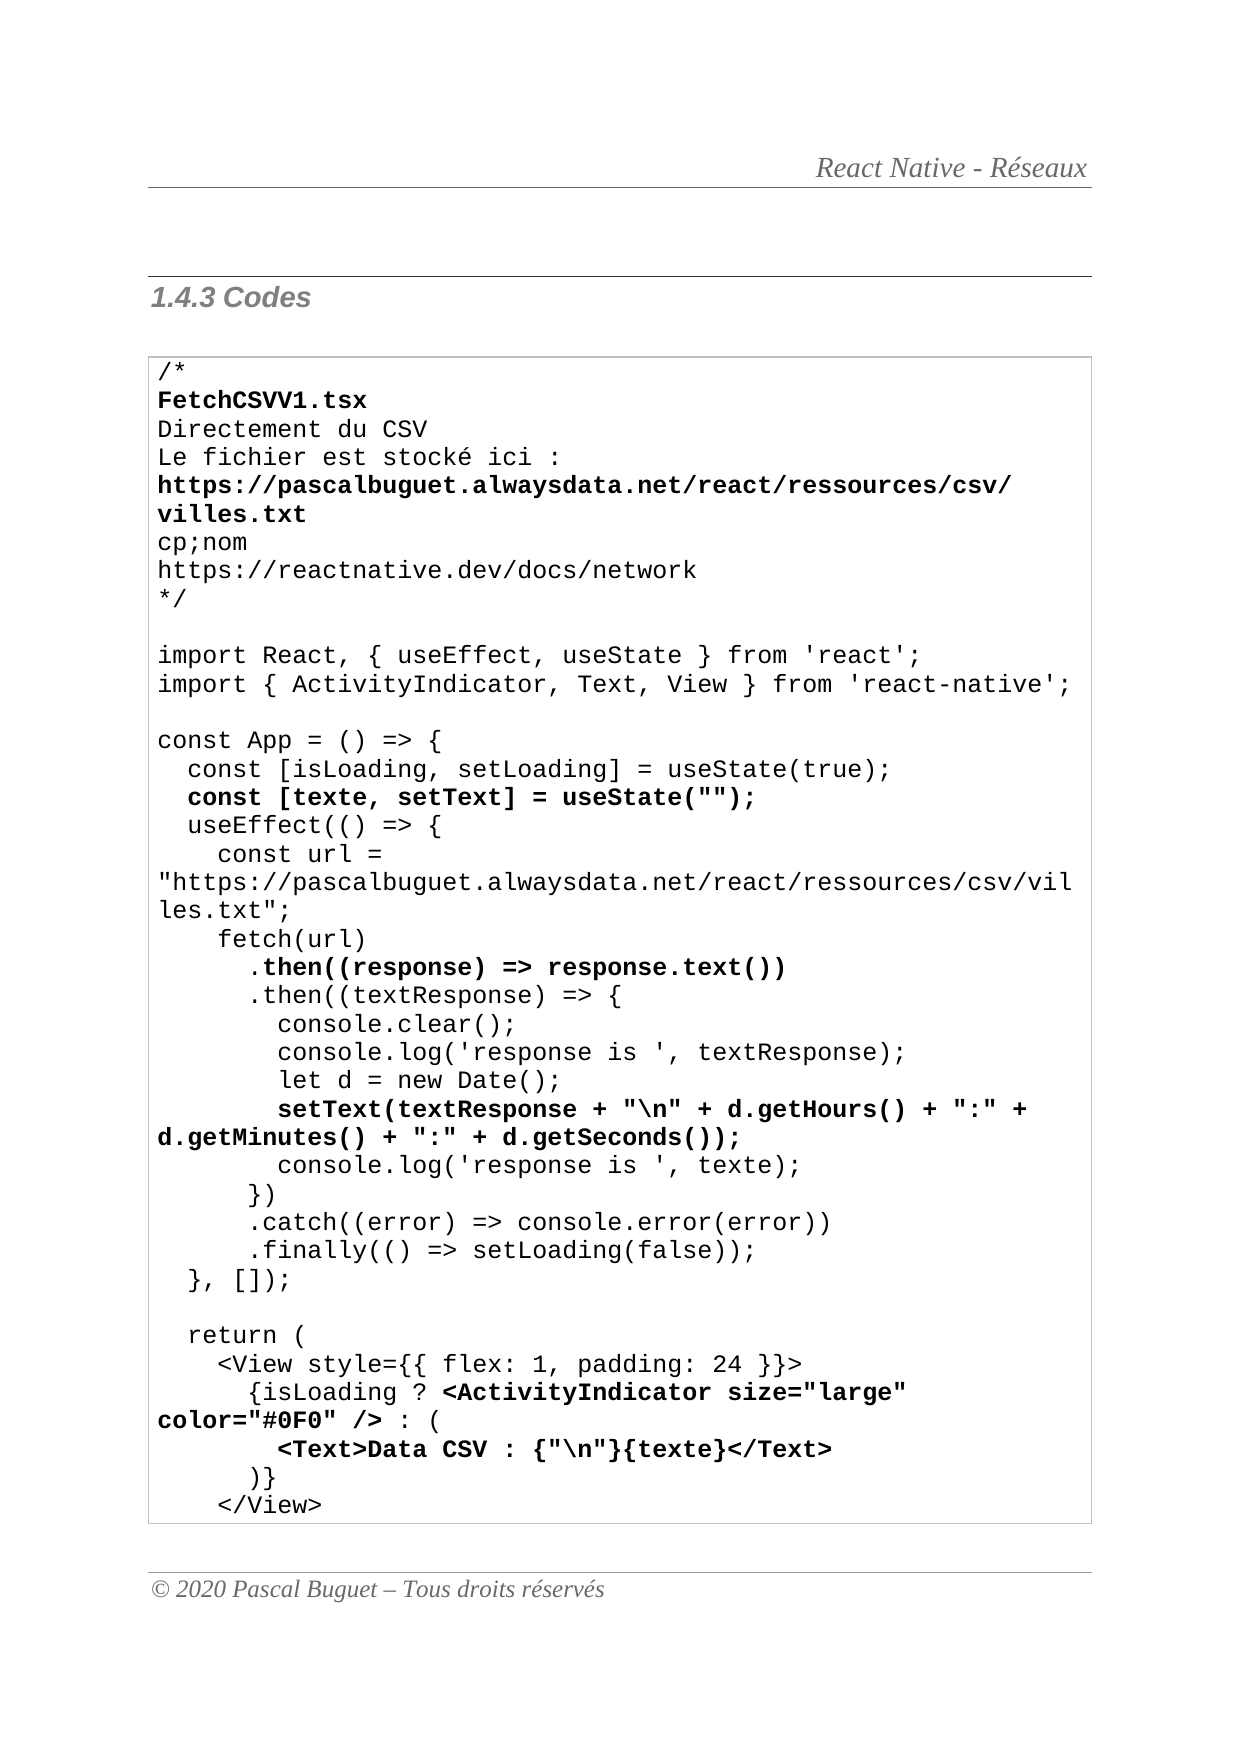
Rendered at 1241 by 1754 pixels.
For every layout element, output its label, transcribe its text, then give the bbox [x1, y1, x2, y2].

text import React, { useEffect, useState } from 'react'; [149, 640, 1091, 668]
text */ [149, 583, 1091, 614]
text console.clear(); [149, 1008, 1091, 1036]
text let d = new Date(); [149, 1065, 1091, 1093]
subtitle Codes [148, 277, 1092, 316]
text Directement du CSV [149, 413, 1091, 441]
text }) [149, 1178, 1091, 1206]
text const [texte, setText] = useState(""); [149, 781, 1091, 810]
text useEffect(() => { [149, 810, 1091, 838]
text FetchCSVV1.tsx [149, 385, 1091, 413]
text .then((textResponse) => { [149, 980, 1091, 1008]
text console.log('response is ', texte); [149, 1150, 1091, 1178]
text return ( [149, 1320, 1091, 1348]
text https://pascalbuguet.alwaysdata.net/react/ressources/csv/villes.txt [149, 470, 1091, 526]
text <Text>Data CSV : {"\n"}{texte}</Text> [149, 1433, 1091, 1461]
text .catch((error) => console.error(error)) [149, 1206, 1091, 1235]
text fetch(url) [149, 923, 1091, 951]
text setText(textResponse + "\n" + d.getHours() + ":" + d.getMinutes() + ":" + d.getSeconds()); [149, 1093, 1091, 1150]
text <View style={{ flex: 1, padding: 24 }}> [149, 1348, 1091, 1376]
text .then((response) => response.text()) [149, 951, 1091, 980]
text console.log('response is ', textResponse); [149, 1036, 1091, 1065]
text /* [149, 358, 1091, 385]
text const [isLoading, setLoading] = useState(true); [149, 753, 1091, 781]
text const App = () => { [149, 725, 1091, 753]
text .finally(() => setLoading(false)); [149, 1235, 1091, 1263]
text )} [149, 1461, 1091, 1490]
text </View> [149, 1490, 1091, 1523]
text const url = "https://pascalbuguet.alwaysdata.net/react/ressources/csv/villes.txt"; [149, 838, 1091, 923]
text Le fichier est stocké ici : [149, 441, 1091, 470]
text {isLoading ? <ActivityIndicator size="large" color="#0F0" /> : ( [149, 1376, 1091, 1433]
text }, []); [149, 1263, 1091, 1294]
text https://reactnative.dev/docs/network [149, 555, 1091, 583]
text import { ActivityIndicator, Text, View } from 'react-native'; [149, 668, 1091, 699]
text cp;nom [149, 526, 1091, 555]
